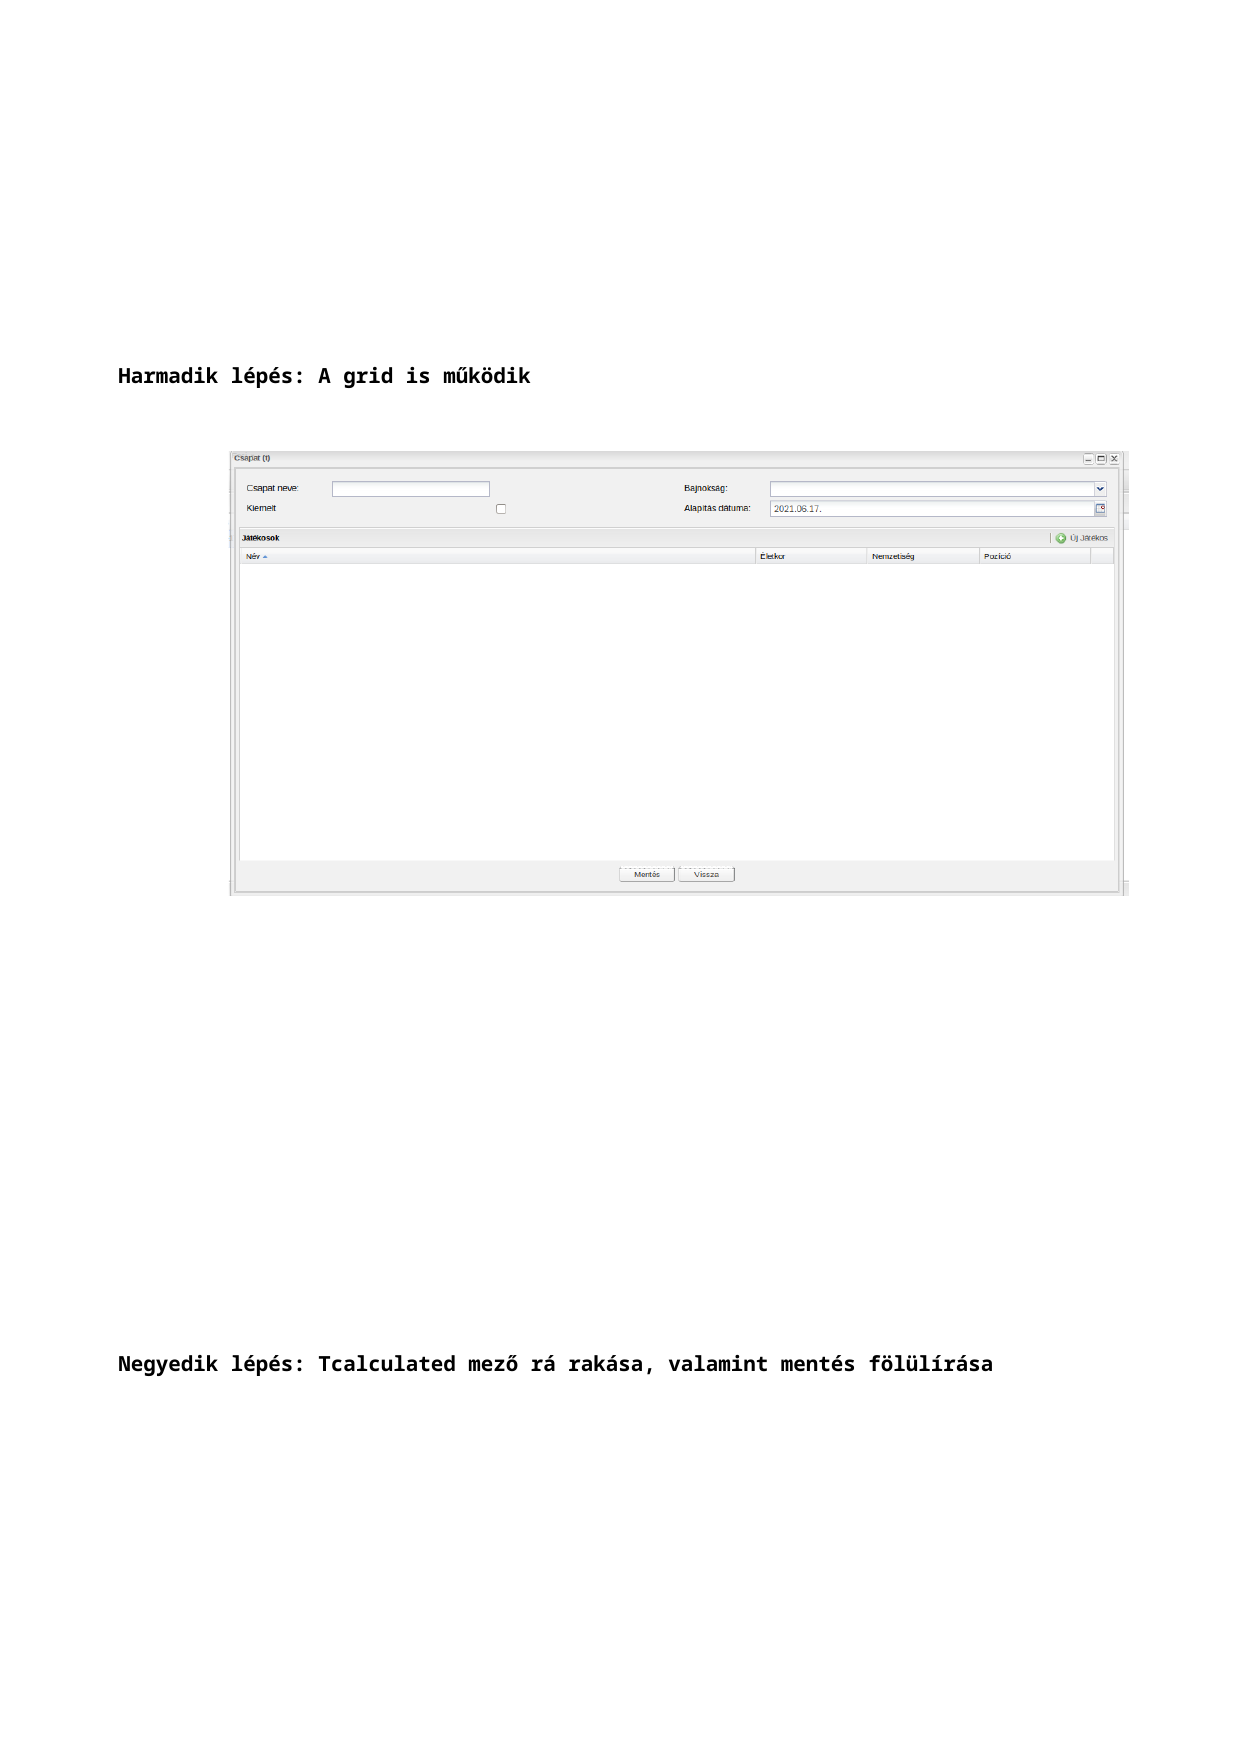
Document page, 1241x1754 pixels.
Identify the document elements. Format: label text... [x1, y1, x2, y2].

text Negyedik lépés: Tcalculated mező rá rakása, valamint mentés fölülírása [118, 1213, 1122, 1377]
text Harmadik lépés: A grid is működik [118, 361, 1122, 390]
picture [228, 451, 1129, 896]
